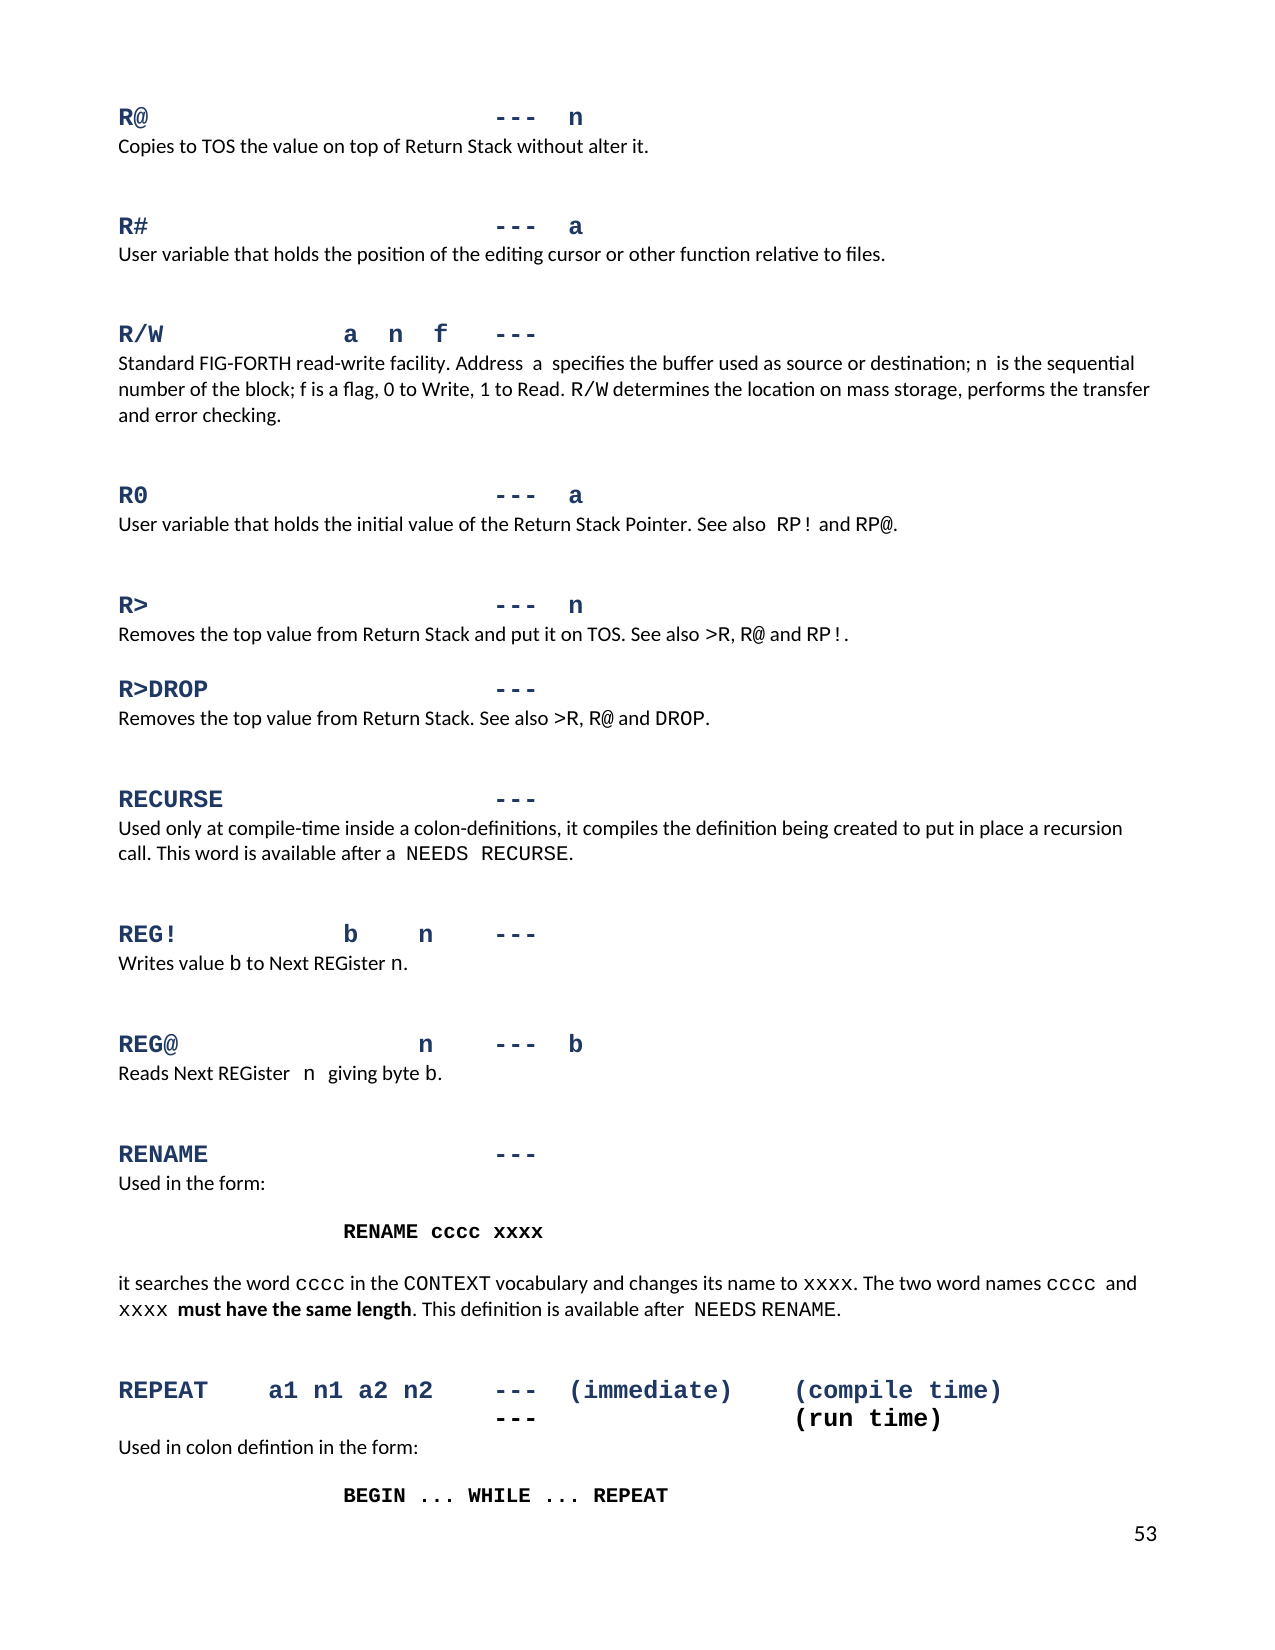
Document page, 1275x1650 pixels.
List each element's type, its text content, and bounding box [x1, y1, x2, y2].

subtitle R0 --- a [118, 483, 1157, 511]
text Copies to TOS the value on top of Return Stack without alter it. [118, 133, 1157, 158]
subtitle R> --- n [118, 592, 1157, 621]
text Writes value b to Next REGister n. [118, 950, 1157, 977]
text User variable that holds the position of the editing cursor or other function relative to files. [118, 242, 1157, 267]
text User variable that holds the initial value of the Return Stack Pointer. See also RP! and RP@. [118, 511, 1157, 537]
text RENAME cccc xxxx [118, 1221, 1157, 1244]
subtitle R# --- a [118, 213, 1157, 242]
text Used only at compile-time inside a colon-definitions, it compiles the definition being created to put in place a recursion call. This word is available after a NEEDS RECURSE. [118, 815, 1157, 867]
subtitle R>DROP --- [118, 677, 1157, 705]
text BEGIN ... WHILE ... REPEAT [118, 1485, 1157, 1509]
subtitle REPEAT a1 n1 a2 n2 --- (immediate) (compile time) [118, 1378, 1157, 1406]
subtitle R@ --- n [118, 104, 1157, 133]
subtitle R/W a n f --- [118, 322, 1157, 350]
text it searches the word cccc in the CONTEXT vocabulary and changes its name to xxxx. The two word names cccc and xxxx must have the same length. This definition is available after NEEDS RENAME. [118, 1270, 1157, 1323]
text --- (run time) [118, 1406, 1157, 1434]
subtitle REG! b n --- [118, 922, 1157, 950]
text Used in the form: [118, 1170, 1157, 1195]
text Reads Next REGister n giving byte b. [118, 1060, 1157, 1086]
text Removes the top value from Return Stack and put it on TOS. See also >R, R@ and RP!. [118, 621, 1157, 647]
subtitle RECURSE --- [118, 787, 1157, 815]
subtitle REG@ n --- b [118, 1032, 1157, 1060]
text Removes the top value from Return Stack. See also >R, R@ and DROP. [118, 705, 1157, 732]
text Used in colon defintion in the form: [118, 1434, 1157, 1460]
text Standard FIG-FORTH read-write facility. Address a specifies the buffer used as source or destination; n is the sequential number of the block; f is a flag, 0 to Write, 1 to Read. R/W determines the location on mass storage, performs the transfer and error checking. [118, 350, 1157, 428]
subtitle RENAME --- [118, 1141, 1157, 1170]
